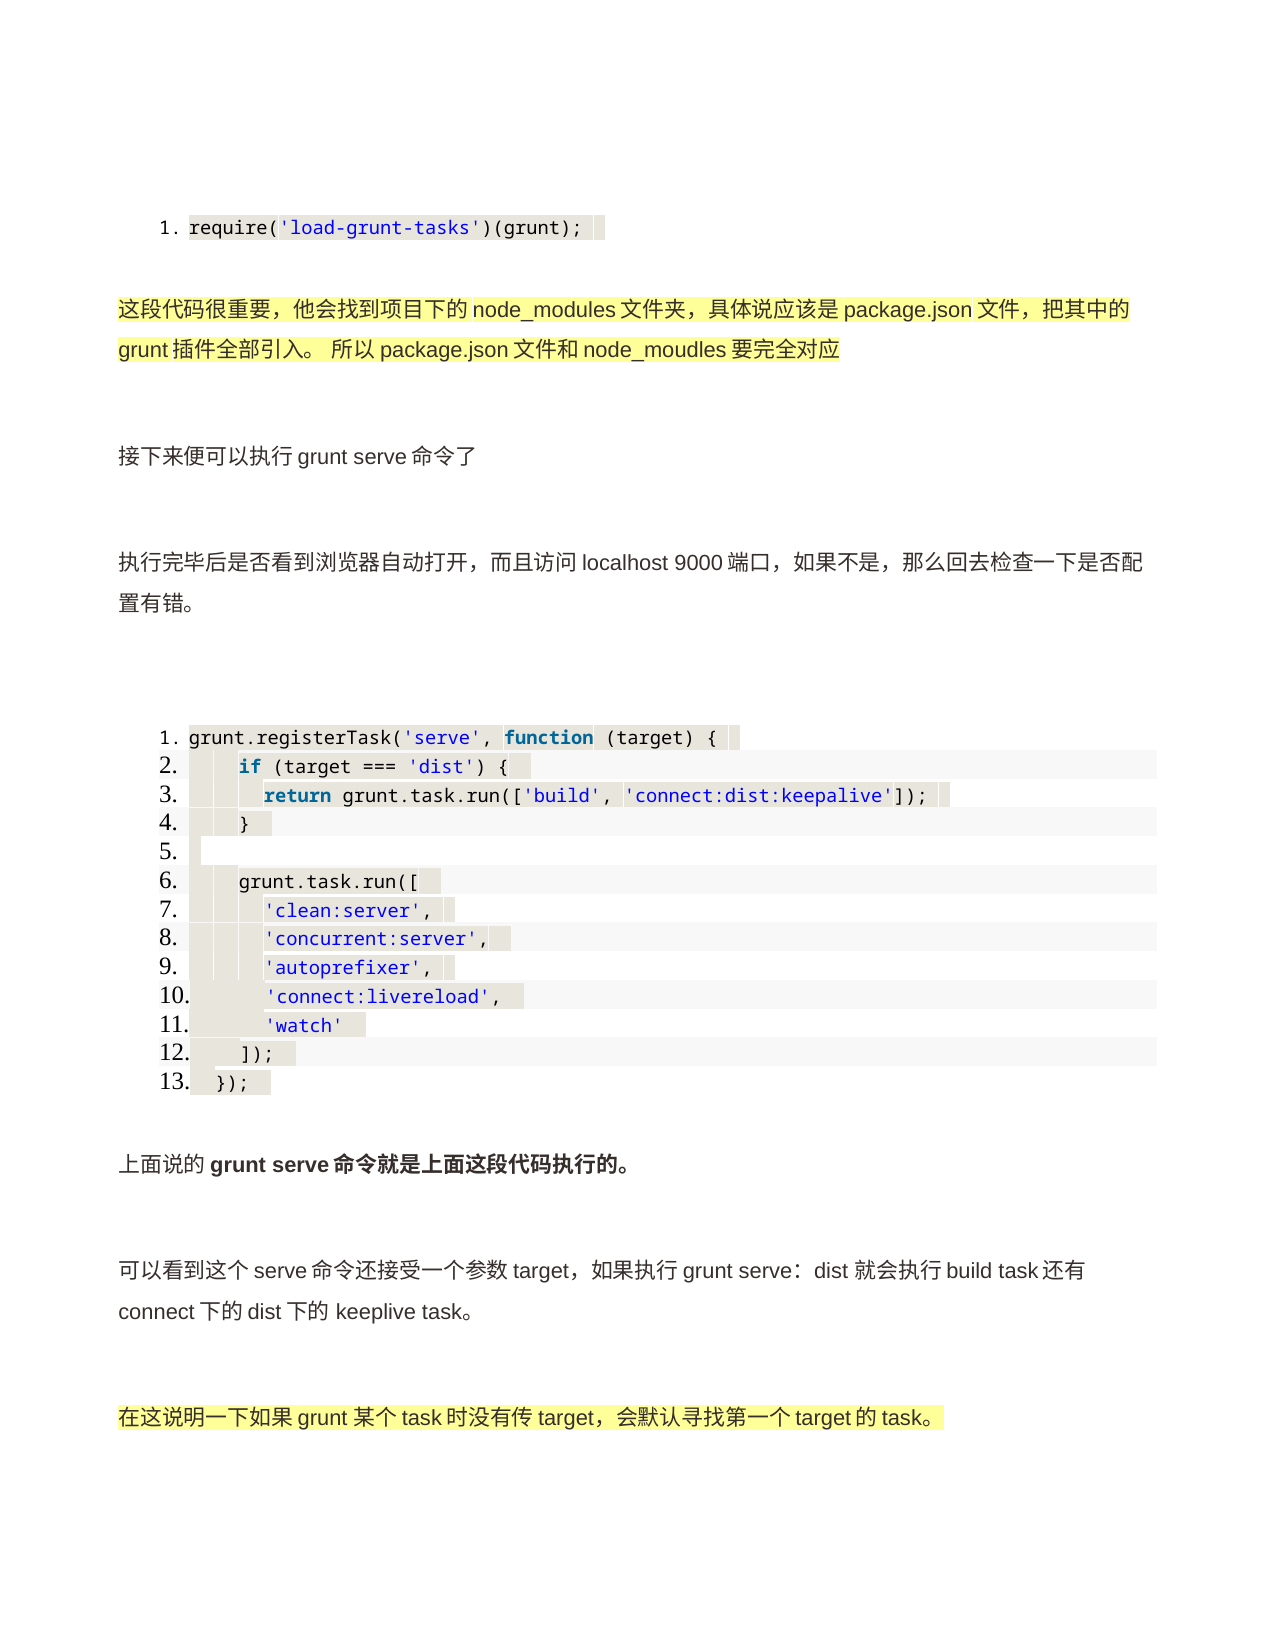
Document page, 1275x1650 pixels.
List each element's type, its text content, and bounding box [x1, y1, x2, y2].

list grunt.registerTask('serve', function (target) { [159, 722, 1157, 750]
text [javascript] view plaincopy [0, 171, 1141, 212]
list require('load-grunt-tasks')(grunt); [159, 212, 1157, 240]
text 可以看到这个serve命令还接受一个参数target，如果执行grunt serve：dist 就会执行build task还有connect下的dist下的 keeplive task。 [118, 1242, 1157, 1324]
list 'connect:livereload', [159, 980, 1157, 1009]
list }); [159, 1066, 1157, 1095]
text 上面说的grunt serve命令就是上面这段代码执行的。 [118, 1136, 1157, 1177]
text [javascript] view plaincopy [0, 681, 1141, 722]
list } [159, 807, 1157, 836]
list ]); [159, 1037, 1157, 1066]
text 这段代码很重要，他会找到项目下的node_modules文件夹，具体说应该是package.json文件，把其中的grunt插件全部引入。 所以package.json文件和node_moudles要完全对应 [118, 281, 1157, 362]
list return grunt.task.run(['build', 'connect:dist:keepalive']); [159, 779, 1157, 807]
list 'concurrent:server', [159, 922, 1157, 951]
list 'watch' [159, 1009, 1157, 1037]
list 'autoprefixer', [159, 951, 1157, 980]
text 在这说明一下如果grunt 某个task时没有传target，会默认寻找第一个target的task。 [118, 1389, 1157, 1430]
list if (target === 'dist') { [159, 750, 1157, 779]
list 'clean:server', [159, 894, 1157, 922]
list grunt.task.run([ [159, 865, 1157, 894]
text 执行完毕后是否看到浏览器自动打开，而且访问localhost 9000端口，如果不是，那么回去检查一下是否配置有错。 [118, 534, 1157, 616]
text 接下来便可以执行grunt serve命令了 [118, 428, 1157, 469]
